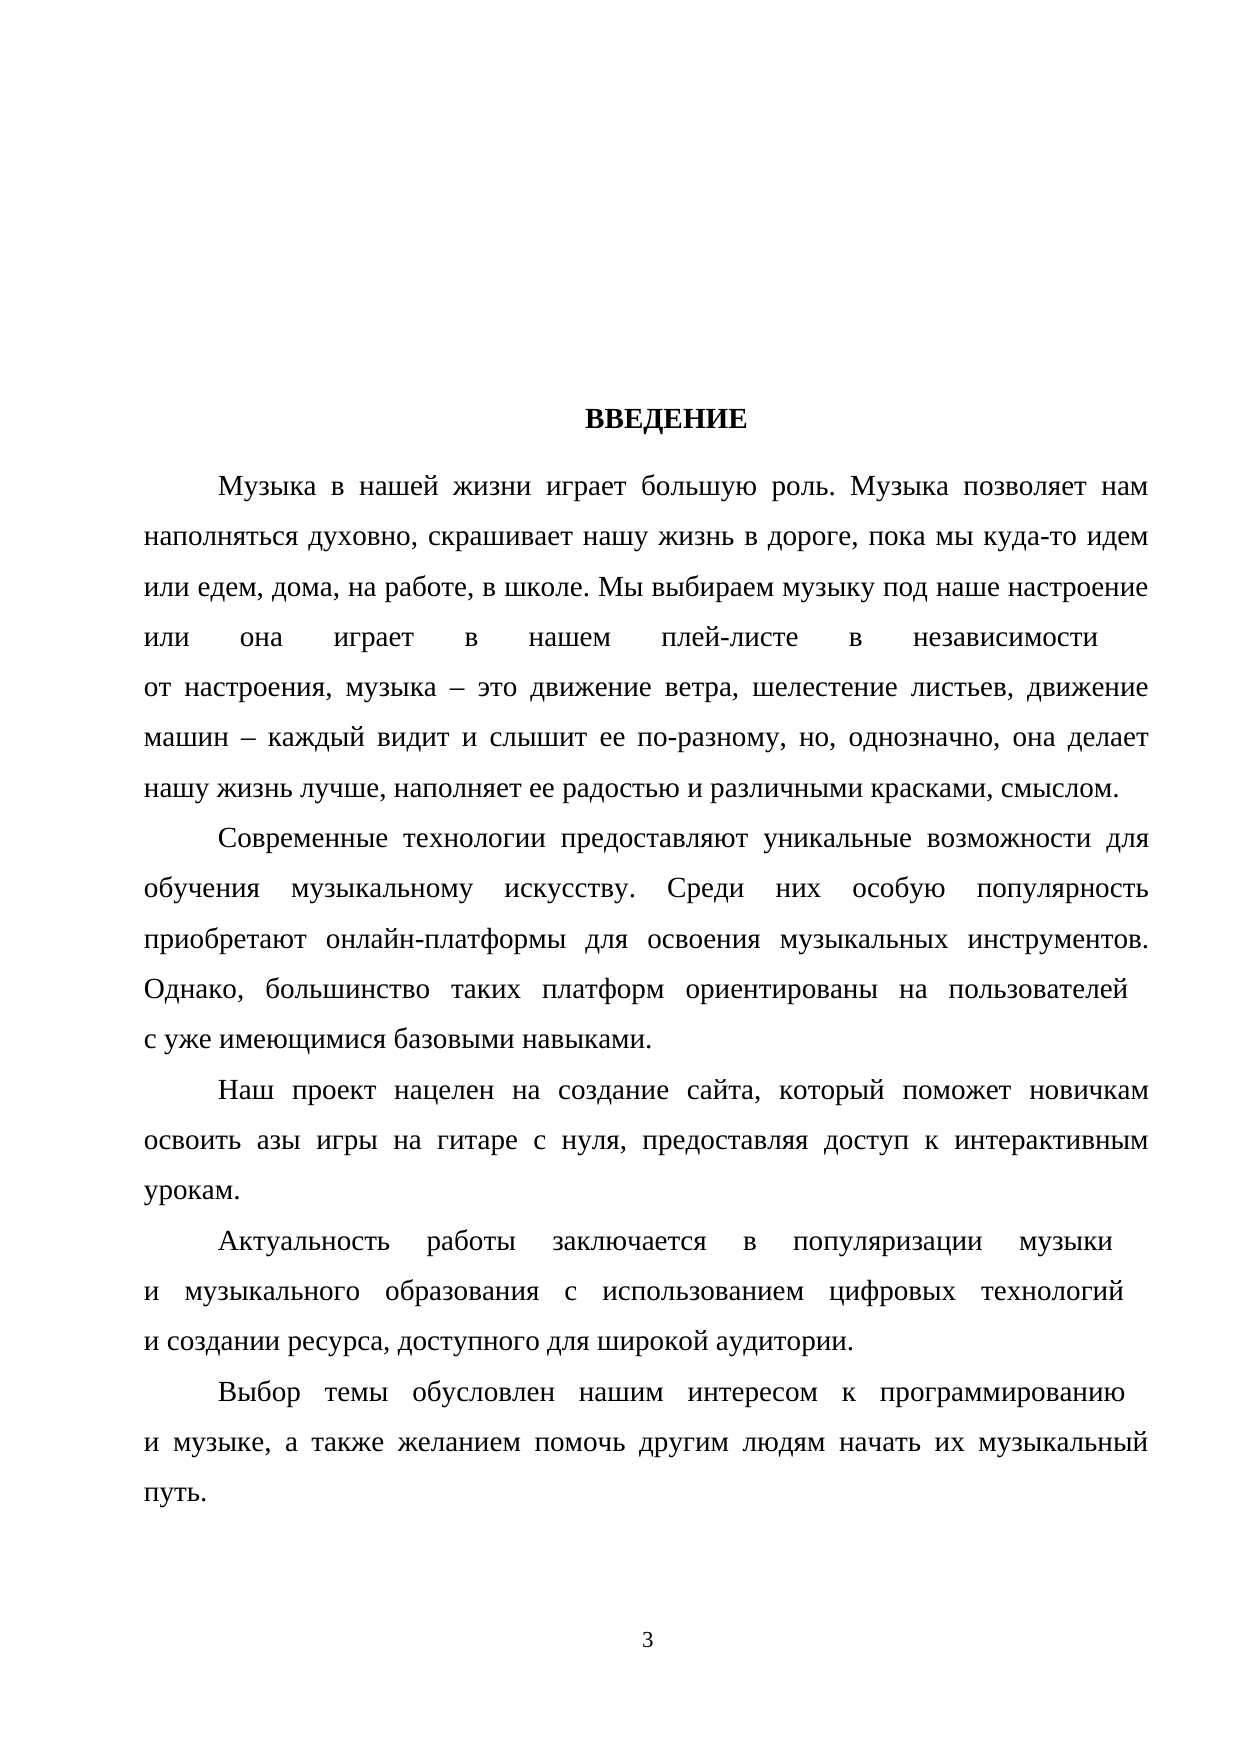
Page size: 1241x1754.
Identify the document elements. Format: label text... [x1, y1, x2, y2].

text Современные технологии предоставляют уникальные возможности для обучения музыкальному искусству. Среди них особую популярность приобретают онлайн-платформы для освоения музыкальных инструментов. Однако, большинство таких платформ ориентированы на пользователей с уже имеющимися базовыми навыками. [144, 820, 1150, 1055]
text Актуальность работы заключается в популяризации музыки и музыкального образования с использованием цифровых технологий и создании ресурса, доступного для широкой аудитории. [144, 1223, 1150, 1357]
list ВВЕДЕНИЕ [299, 401, 1033, 434]
text Музыка в нашей жизни играет большую роль. Музыка позволяет нам наполняться духовно, скрашивает нашу жизнь в дороге, пока мы куда-то идем или едем, дома, на работе, в школе. Мы выбираем музыку под наше настроение или она играет в нашем плей-листе в независимости от настроения, музыка – это движение ветра, шелестение листьев, движение машин – каждый видит и слышит ее по-разному, но, однозначно, она делает нашу жизнь лучше, наполняет ее радостью и различными красками, смыслом. [144, 468, 1150, 803]
text Наш проект нацелен на создание сайта, который поможет новичкам освоить азы игры на гитаре с нуля, предоставляя доступ к интерактивным урокам. [144, 1072, 1150, 1206]
text Выбор темы обусловлен нашим интересом к программированию и музыке, а также желанием помочь другим людям начать их музыкальный путь. [144, 1374, 1150, 1508]
